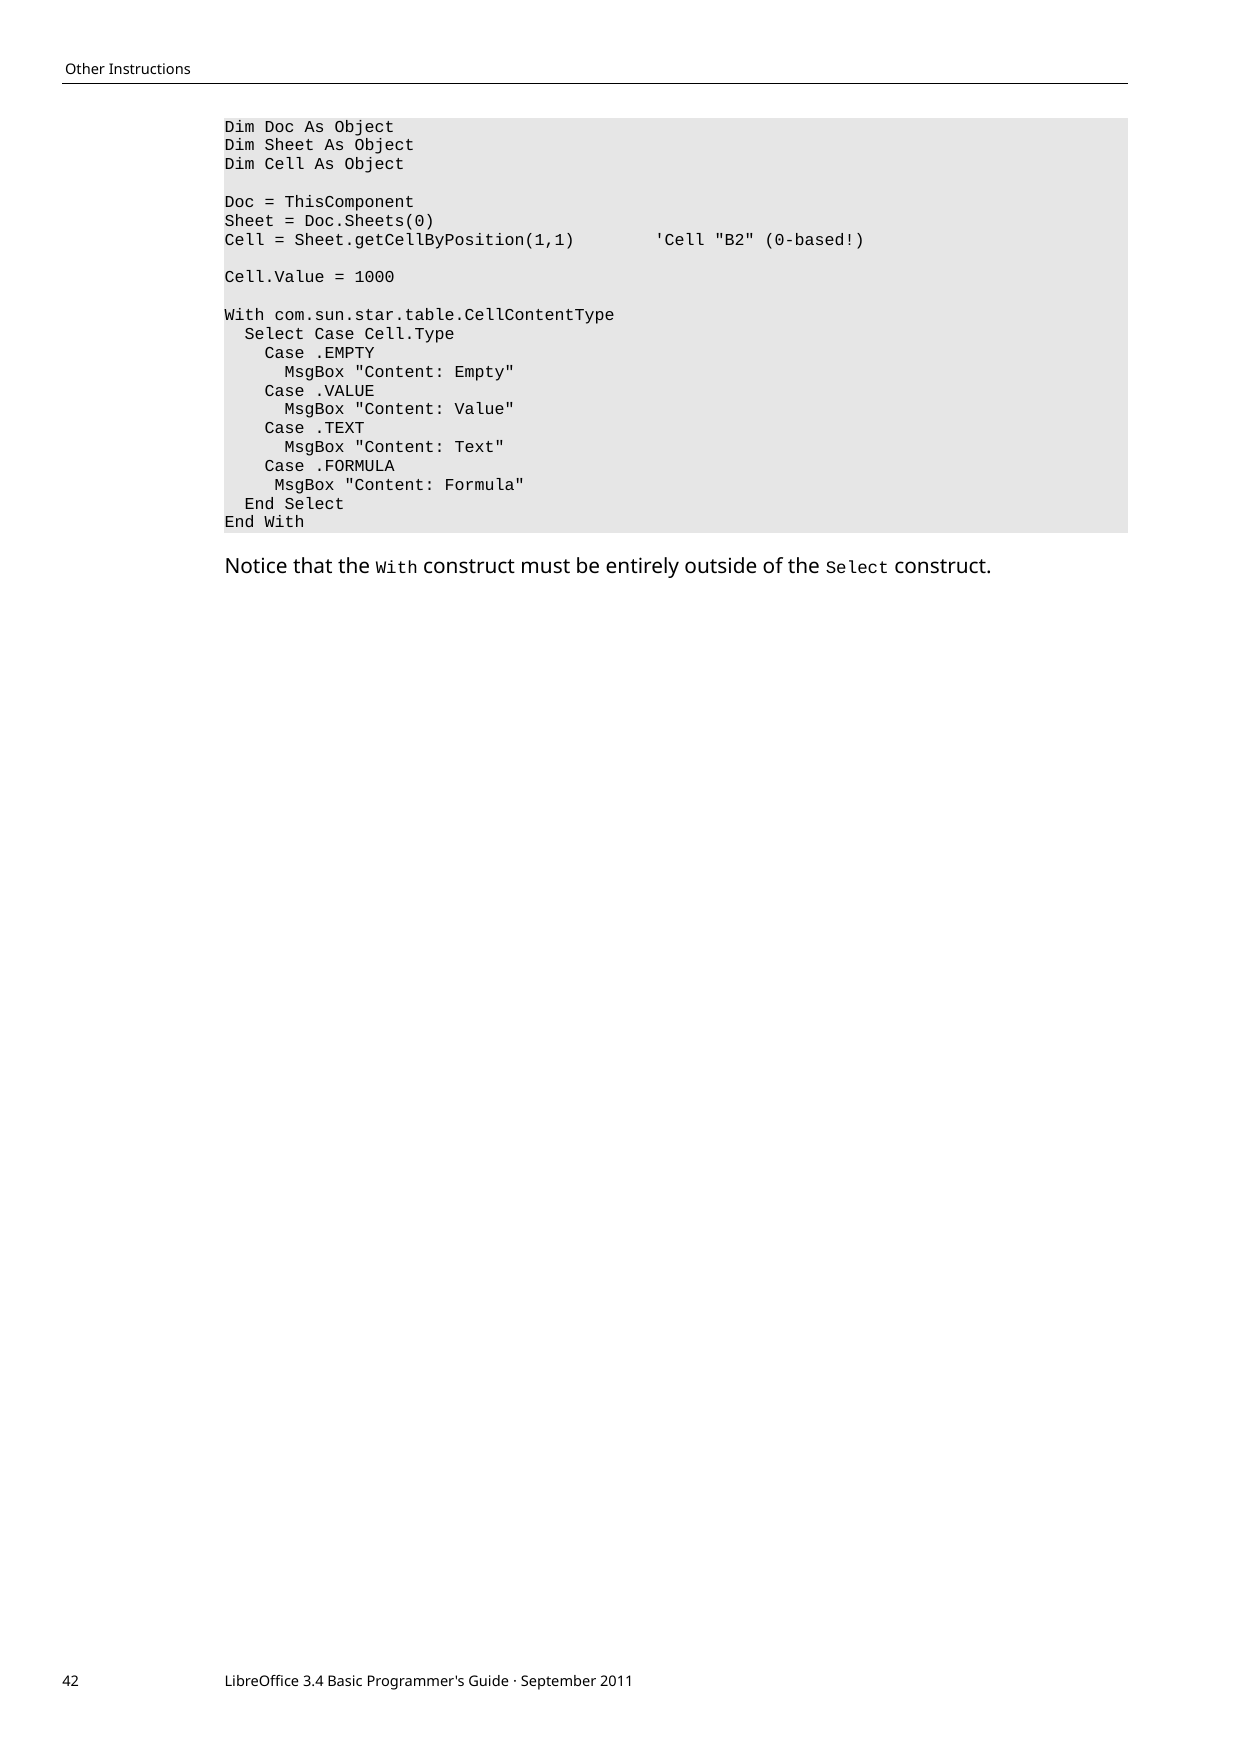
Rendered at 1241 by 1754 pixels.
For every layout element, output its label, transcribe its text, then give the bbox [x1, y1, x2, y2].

text Dim Doc As Object Dim Sheet As Object Dim Cell As Object Doc = ThisComponent Sheet = Doc.Sheets(0) Cell = Sheet.getCellByPosition(1,1) 'Cell "B2" (0-based!) Cell.Value = 1000 With com.sun.star.table.CellContentType Select Case Cell.Type Case .EMPTY MsgBox "Content: Empty" Case .VALUE MsgBox "Content: Value" Case .TEXT MsgBox "Content: Text" Case .FORMULA MsgBox "Content: Formula" End Select End With [224, 118, 1128, 533]
text Notice that the With construct must be entirely outside of the Select construct. [224, 551, 1128, 579]
